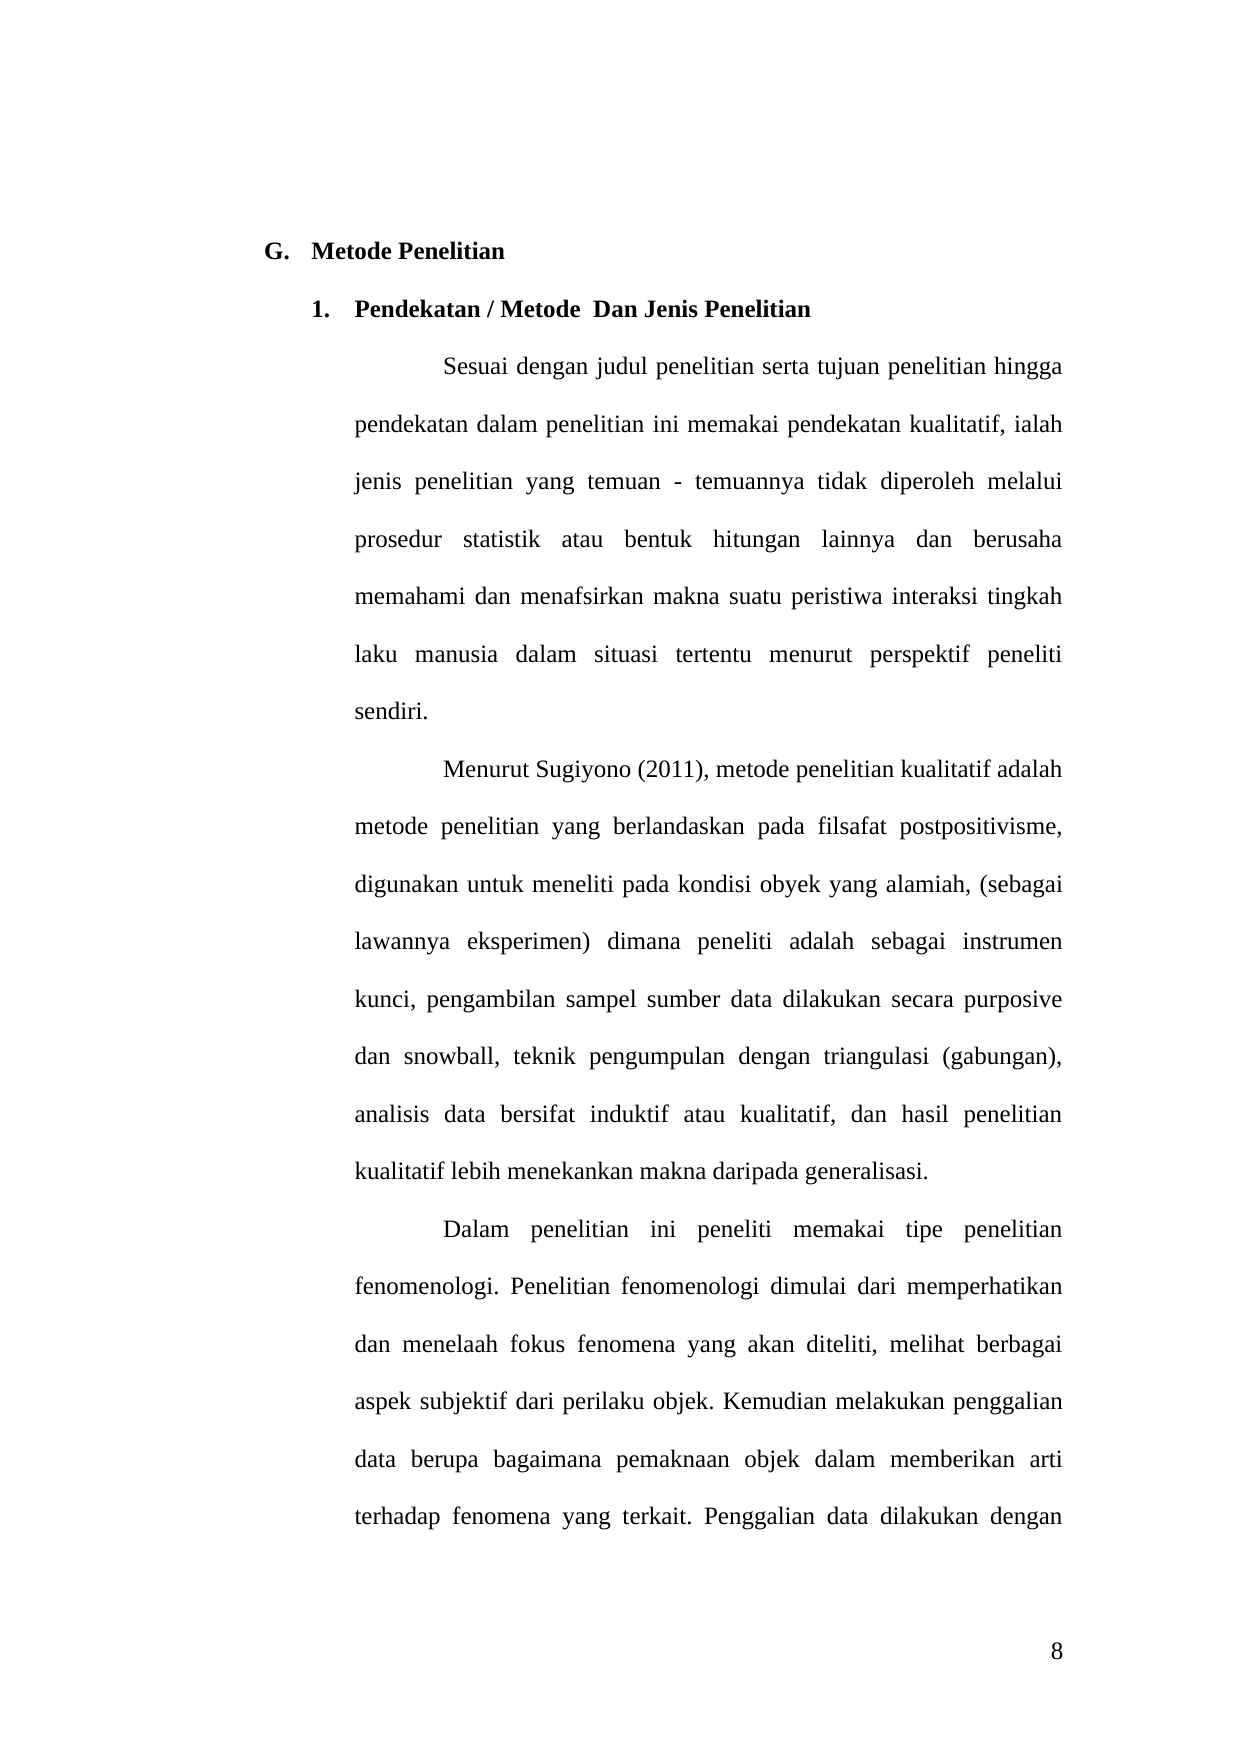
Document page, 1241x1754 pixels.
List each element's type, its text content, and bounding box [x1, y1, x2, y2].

subtitle Pendekatan / metode dan jenis penelitian [311, 294, 1063, 322]
subtitle Metode penelitian [264, 236, 1063, 265]
text Sesuai dengan judul penelitian serta tujuan penelitian hingga pendekatan dalam penelitian ini memakai pendekatan kualitatif, ialah jenis penelitian yang temuan - temuannya tidak diperoleh melalui prosedur statistik atau bentuk hitungan lainnya dan berusaha memahami dan menafsirkan makna suatu peristiwa interaksi tingkah laku manusia dalam situasi tertentu menurut perspektif peneliti sendiri. [354, 351, 1063, 725]
text Dalam penelitian ini peneliti memakai tipe penelitian fenomenologi. Penelitian fenomenologi dimulai dari memperhatikan dan menelaah fokus fenomena yang akan diteliti, melihat berbagai aspek subjektif dari perilaku objek. Kemudian melakukan penggalian data berupa bagaimana pemaknaan objek dalam memberikan arti terhadap fenomena yang terkait. Penggalian data dilakukan dengan [354, 1214, 1063, 1530]
text Menurut Sugiyono (2011), metode penelitian kualitatif adalah metode penelitian yang berlandaskan pada filsafat postpositivisme, digunakan untuk meneliti pada kondisi obyek yang alamiah, (sebagai lawannya eksperimen) dimana peneliti adalah sebagai instrumen kunci, pengambilan sampel sumber data dilakukan secara purposive dan snowball, teknik pengumpulan dengan triangulasi (gabungan), analisis data bersifat induktif atau kualitatif, dan hasil penelitian kualitatif lebih menekankan makna daripada generalisasi. [354, 754, 1063, 1185]
